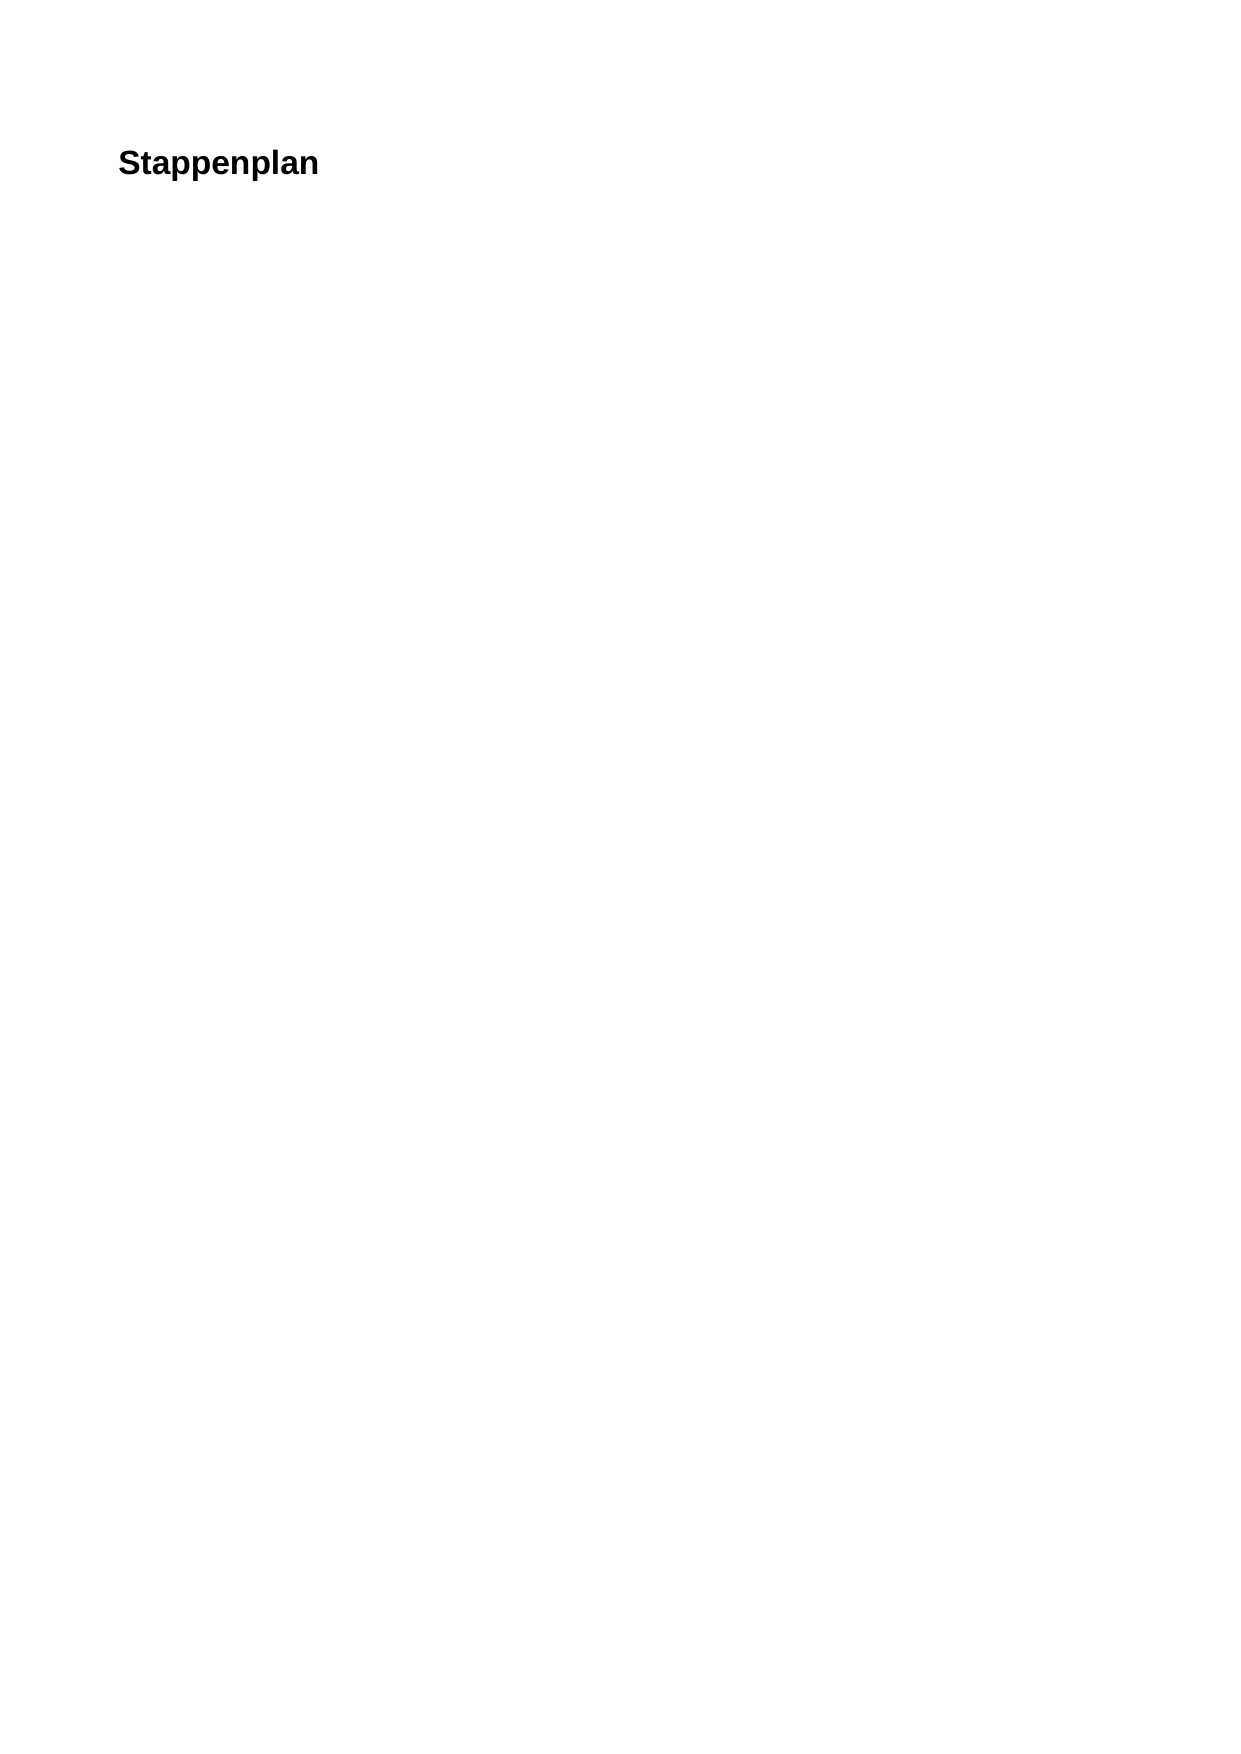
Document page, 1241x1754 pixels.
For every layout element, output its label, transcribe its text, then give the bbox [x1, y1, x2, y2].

subtitle Stappenplan [118, 143, 1122, 182]
